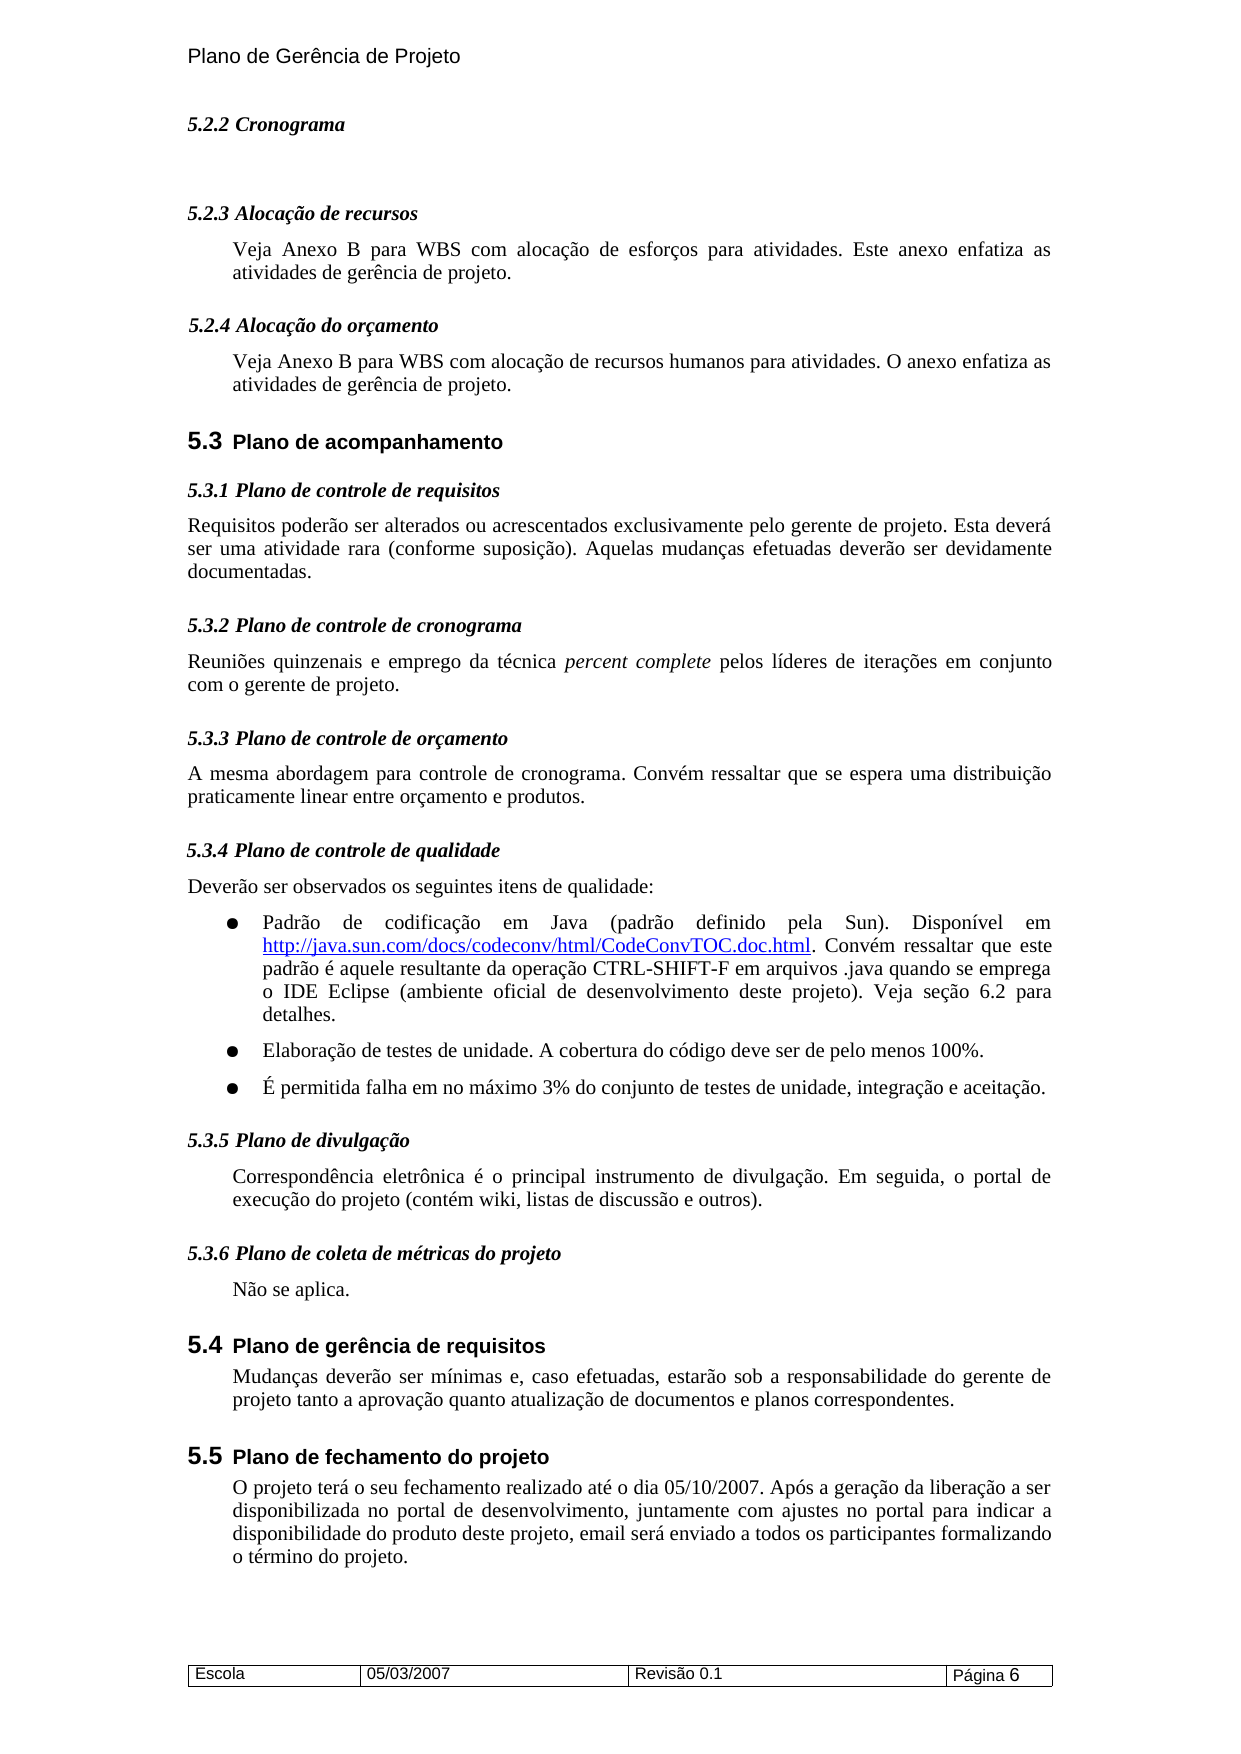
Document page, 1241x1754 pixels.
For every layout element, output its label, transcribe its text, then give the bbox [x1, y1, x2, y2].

subtitle Alocação do orçamento [188, 314, 1053, 337]
text A mesma abordagem para controle de cronograma. Convém ressaltar que se espera uma distribuição praticamente linear entre orçamento e produtos. [187, 762, 1053, 808]
subtitle Cronograma [187, 112, 1053, 136]
subtitle Plano de controle de qualidade [186, 839, 1053, 862]
subtitle Plano de gerência de requisitos [187, 1331, 1053, 1359]
text Reuniões quinzenais e emprego da técnica percent complete pelos líderes de iterações em conjunto com o gerente de projeto. [187, 649, 1053, 696]
list Elaboração de testes de unidade. A cobertura do código deve ser de pelo menos 100%. [225, 1039, 1053, 1062]
text O projeto terá o seu fechamento realizado até o dia 05/10/2007. Após a geração da liberação a ser disponibilizada no portal de desenvolvimento, juntamente com ajustes no portal para indicar a disponibilidade do produto deste projeto, email será enviado a todos os participantes formalizando o término do projeto. [232, 1476, 1053, 1568]
subtitle Plano de controle de cronograma [187, 614, 1053, 637]
subtitle Plano de controle de requisitos [187, 478, 1053, 502]
text Requisitos poderão ser alterados ou acrescentados exclusivamente pelo gerente de projeto. Esta deverá ser uma atividade rara (conforme suposição). Aquelas mudanças efetuadas deverão ser devidamente documentadas. [187, 514, 1053, 583]
subtitle Plano de coleta de métricas do projeto [187, 1242, 1053, 1265]
text Não se aplica. [232, 1277, 1053, 1301]
text Correspondência eletrônica é o principal instrumento de divulgação. Em seguida, o portal de execução do projeto (contém wiki, listas de discussão e outros). [232, 1165, 1053, 1211]
text Veja Anexo B para WBS com alocação de esforços para atividades. Este anexo enfatiza as atividades de gerência de projeto. [232, 237, 1053, 284]
subtitle Plano de fechamento do projeto [187, 1442, 1053, 1470]
list É permitida falha em no máximo 3% do conjunto de testes de unidade, integração e aceitação. [225, 1076, 1053, 1099]
subtitle Plano de divulgação [187, 1129, 1053, 1152]
list Padrão de codificação em Java (padrão definido pela Sun). Disponível em http://java.sun.com/docs/codeconv/html/CodeConvTOC.doc.html. Convém ressaltar que este padrão é aquele resultante da operação CTRL-SHIFT-F em arquivos .java quando se emprega o IDE Eclipse (ambiente oficial de desenvolvimento deste projeto). Veja seção 6.2 para detalhes. [225, 911, 1053, 1026]
text Veja Anexo B para WBS com alocação de recursos humanos para atividades. O anexo enfatiza as atividades de gerência de projeto. [232, 350, 1053, 396]
subtitle Plano de acompanhamento [187, 427, 1053, 455]
subtitle Alocação de recursos [187, 202, 1053, 225]
subtitle Plano de controle de orçamento [187, 727, 1053, 750]
text Mudanças deverão ser mínimas e, caso efetuadas, estarão sob a responsabilidade do gerente de projeto tanto a aprovação quanto atualização de documentos e planos correspondentes. [232, 1365, 1053, 1411]
text Deverão ser observados os seguintes itens de qualidade: [187, 874, 1053, 898]
